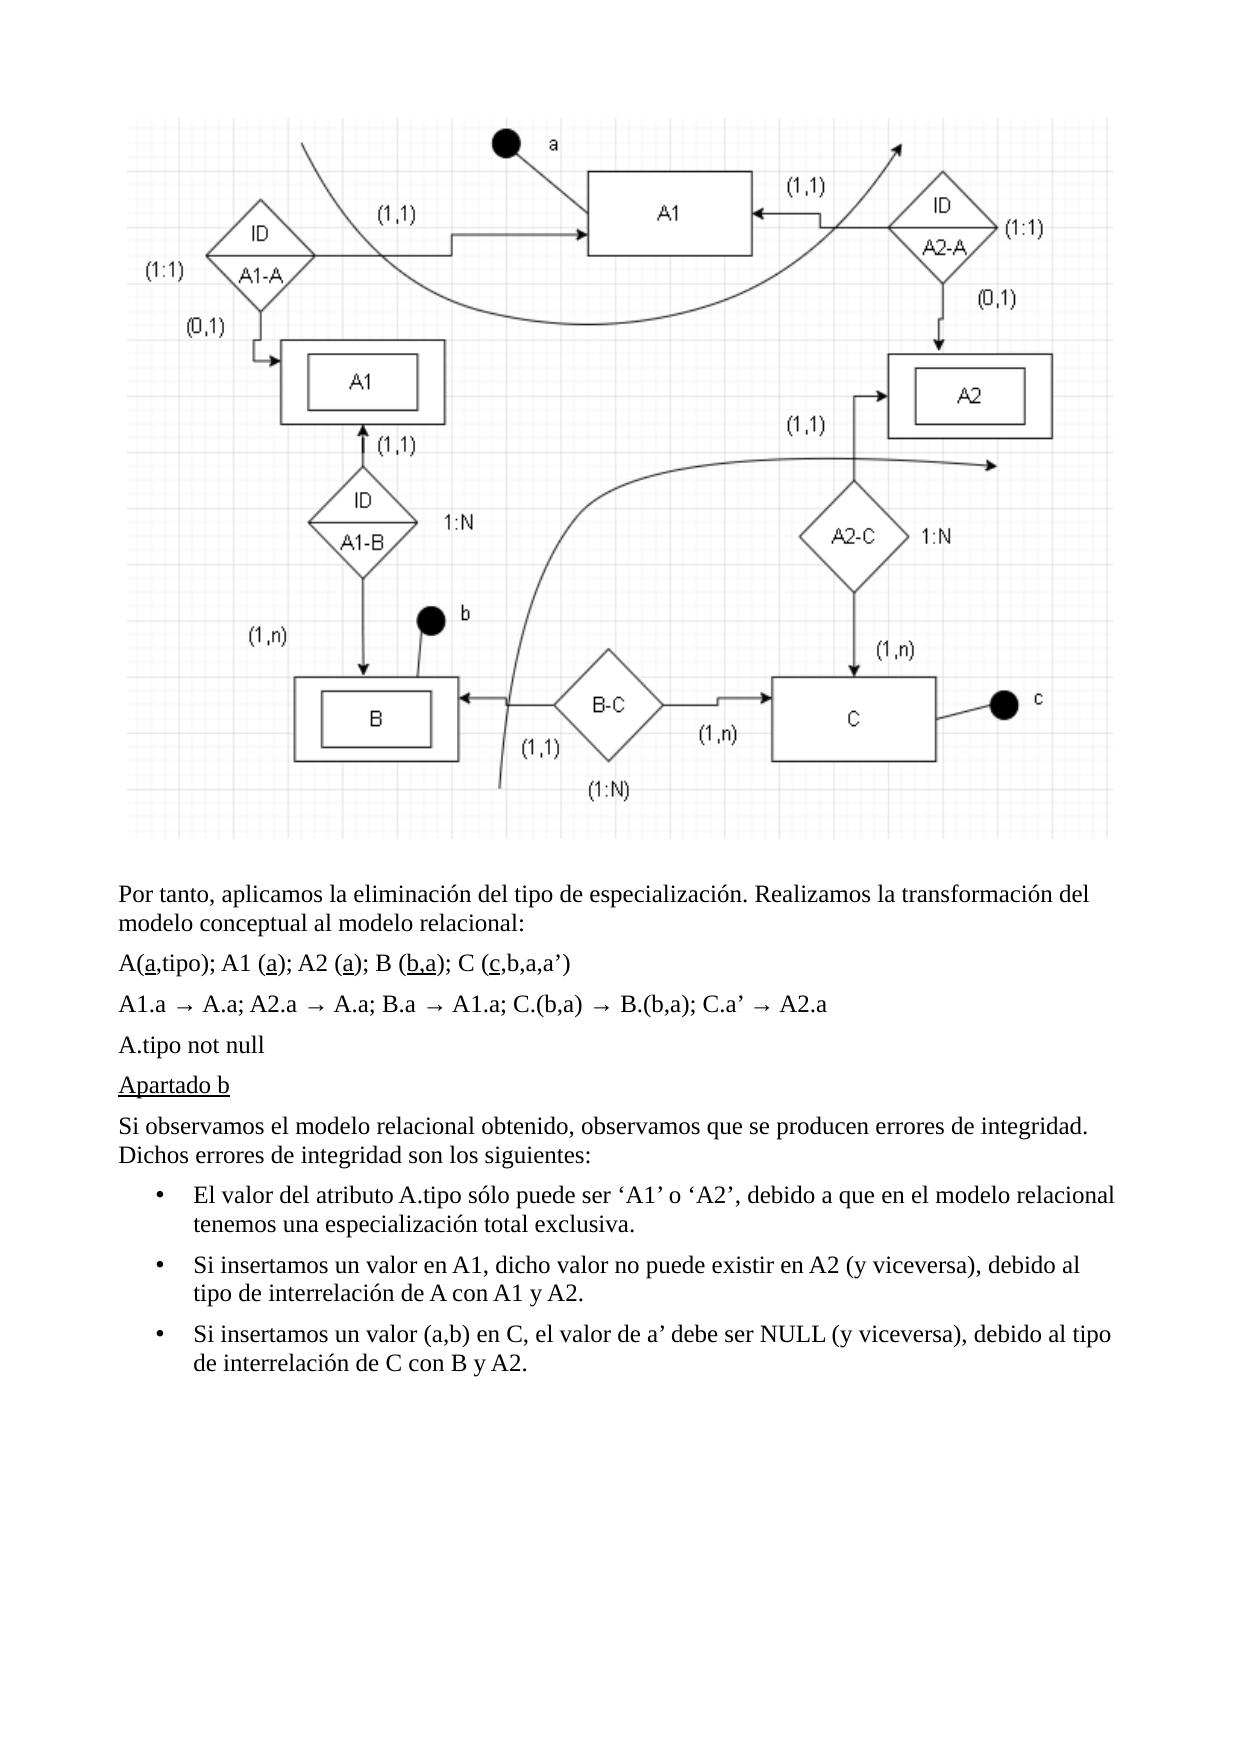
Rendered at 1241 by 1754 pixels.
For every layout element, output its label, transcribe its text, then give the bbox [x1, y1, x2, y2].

list Si insertamos un valor (a,b) en C, el valor de a’ debe ser NULL (y viceversa), debido al tipo de interrelación de C con B y A2. [156, 1319, 1122, 1377]
text A1.a → A.a; A2.a → A.a; B.a → A1.a; C.(b,a) → B.(b,a); C.a’ → A2.a [118, 989, 1122, 1018]
text Por tanto, aplicamos la eliminación del tipo de especialización. Realizamos la transformación del modelo conceptual al modelo relacional: [118, 879, 1122, 937]
text Apartado b [118, 1070, 1122, 1099]
text A(a,tipo); A1 (a); A2 (a); B (b,a); C (c,b,a,a’) [118, 948, 1122, 977]
list El valor del atributo A.tipo sólo puede ser ‘A1’ o ‘A2’, debido a que en el modelo relacional tenemos una especialización total exclusiva. [156, 1180, 1122, 1238]
picture [127, 118, 1114, 839]
list Si insertamos un valor en A1, dicho valor no puede existir en A2 (y viceversa), debido al tipo de interrelación de A con A1 y A2. [156, 1250, 1122, 1307]
text A.tipo not null [118, 1030, 1122, 1058]
text Si observamos el modelo relacional obtenido, observamos que se producen errores de integridad. Dichos errores de integridad son los siguientes: [118, 1111, 1122, 1168]
